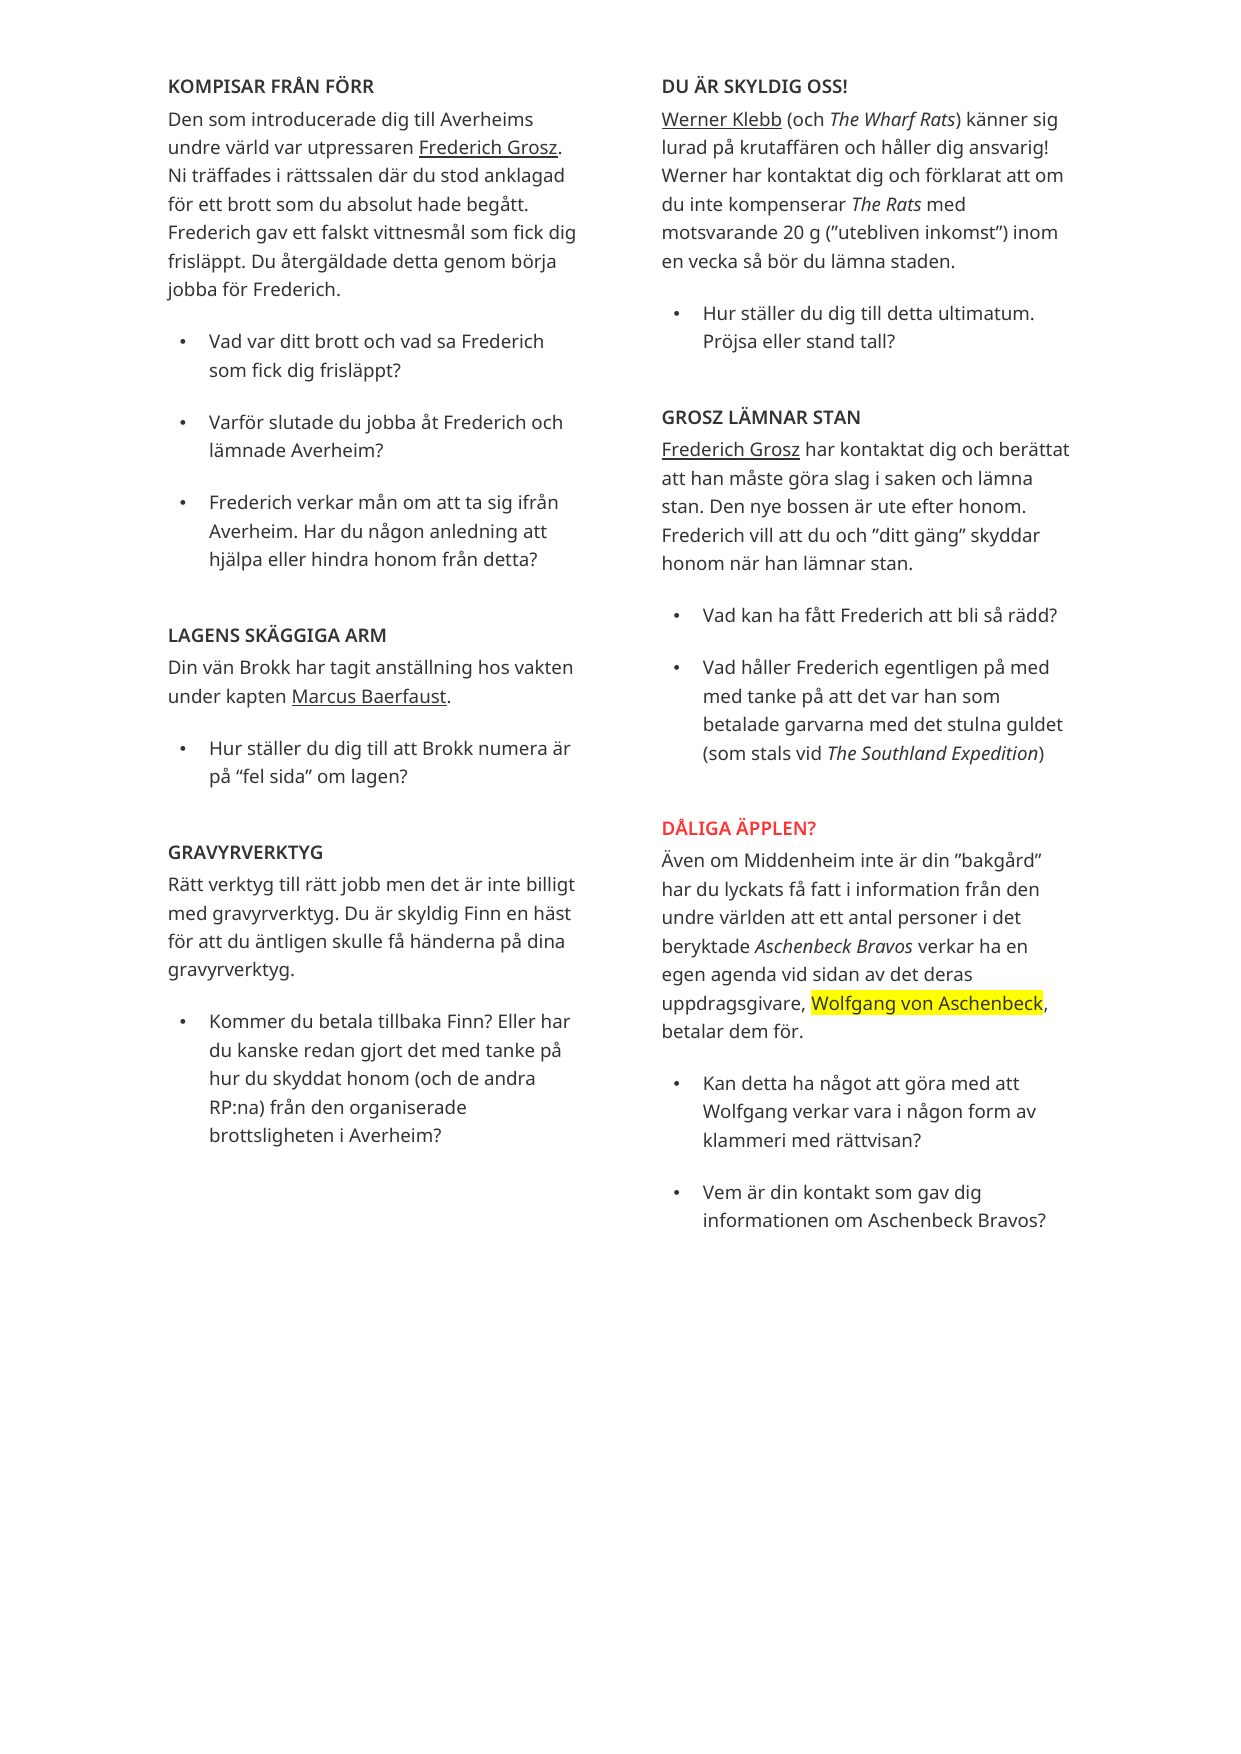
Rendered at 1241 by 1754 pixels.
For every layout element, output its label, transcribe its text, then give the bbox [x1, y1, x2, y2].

text Även om Middenheim inte är din ”bakgård” har du lyckats få fatt i information från den undre världen att ett antal personer i det beryktade Aschenbeck Bravos verkar ha en egen agenda vid sidan av det deras uppdragsgivare, Wolfgang von Aschenbeck, betalar dem för. [661, 848, 1072, 1044]
subtitle Lagens skäggiga arm [168, 622, 579, 648]
list Vad håller Frederich egentligen på med med tanke på att det var han som betalade garvarna med det stulna guldet (som stals vid The Southland Expedition) [673, 654, 1072, 765]
list Kommer du betala tillbaka Finn? Eller har du kanske redan gjort det med tanke på hur du skyddat honom (och de andra RP:na) från den organiserade brottsligheten i Averheim? [179, 1009, 579, 1148]
list Frederich verkar mån om att ta sig ifrån Averheim. Har du någon anledning att hjälpa eller hindra honom från detta? [179, 490, 579, 572]
subtitle Grosz lämnar stan [661, 404, 1072, 430]
list Vad kan ha fått Frederich att bli så rädd? [673, 602, 1072, 628]
text Din vän Brokk har tagit anställning hos vakten under kapten Marcus Baerfaust. [168, 654, 579, 708]
subtitle Gravyrverktyg [168, 839, 579, 865]
text Den som introducerade dig till Averheims undre värld var utpressaren Frederich Grosz. Ni träffades i rättssalen där du stod anklagad för ett brott som du absolut hade begått. Frederich gav ett falskt vittnesmål som fick dig frisläppt. Du återgäldade detta genom börja jobba för Frederich. [168, 106, 579, 302]
list Hur ställer du dig till att Brokk numera är på “fel sida” om lagen? [179, 735, 579, 789]
list Kan detta ha något att göra med att Wolfgang verkar vara i någon form av klammeri med rättvisan? [673, 1070, 1072, 1153]
text Rätt verktyg till rätt jobb men det är inte billigt med gravyrverktyg. Du är skyldig Finn en häst för att du äntligen skulle få händerna på dina gravyrverktyg. [168, 871, 579, 982]
subtitle Kompisar från förr [168, 74, 579, 99]
subtitle Du är skyldig oss! [661, 74, 1072, 99]
list Hur ställer du dig till detta ultimatum. Pröjsa eller stand tall? [673, 300, 1072, 354]
subtitle DÅLIGA ÄPPLEN? [661, 816, 1072, 841]
list Vem är din kontakt som gav dig informationen om Aschenbeck Bravos? [673, 1179, 1072, 1233]
list Vad var ditt brott och vad sa Frederich som fick dig frisläppt? [179, 329, 579, 383]
list Varför slutade du jobba åt Frederich och lämnade Averheim? [179, 409, 579, 463]
text Werner Klebb (och The Wharf Rats) känner sig lurad på krutaffären och håller dig ansvarig! Werner har kontaktat dig och förklarat att om du inte kompenserar The Rats med motsvarande 20 g (”utebliven inkomst”) inom en vecka så bör du lämna staden. [661, 106, 1072, 274]
text Frederich Grosz har kontaktat dig och berättat att han måste göra slag i saken och lämna stan. Den nye bossen är ute efter honom. Frederich vill att du och ”ditt gäng” skyddar honom när han lämnar stan. [661, 437, 1072, 576]
